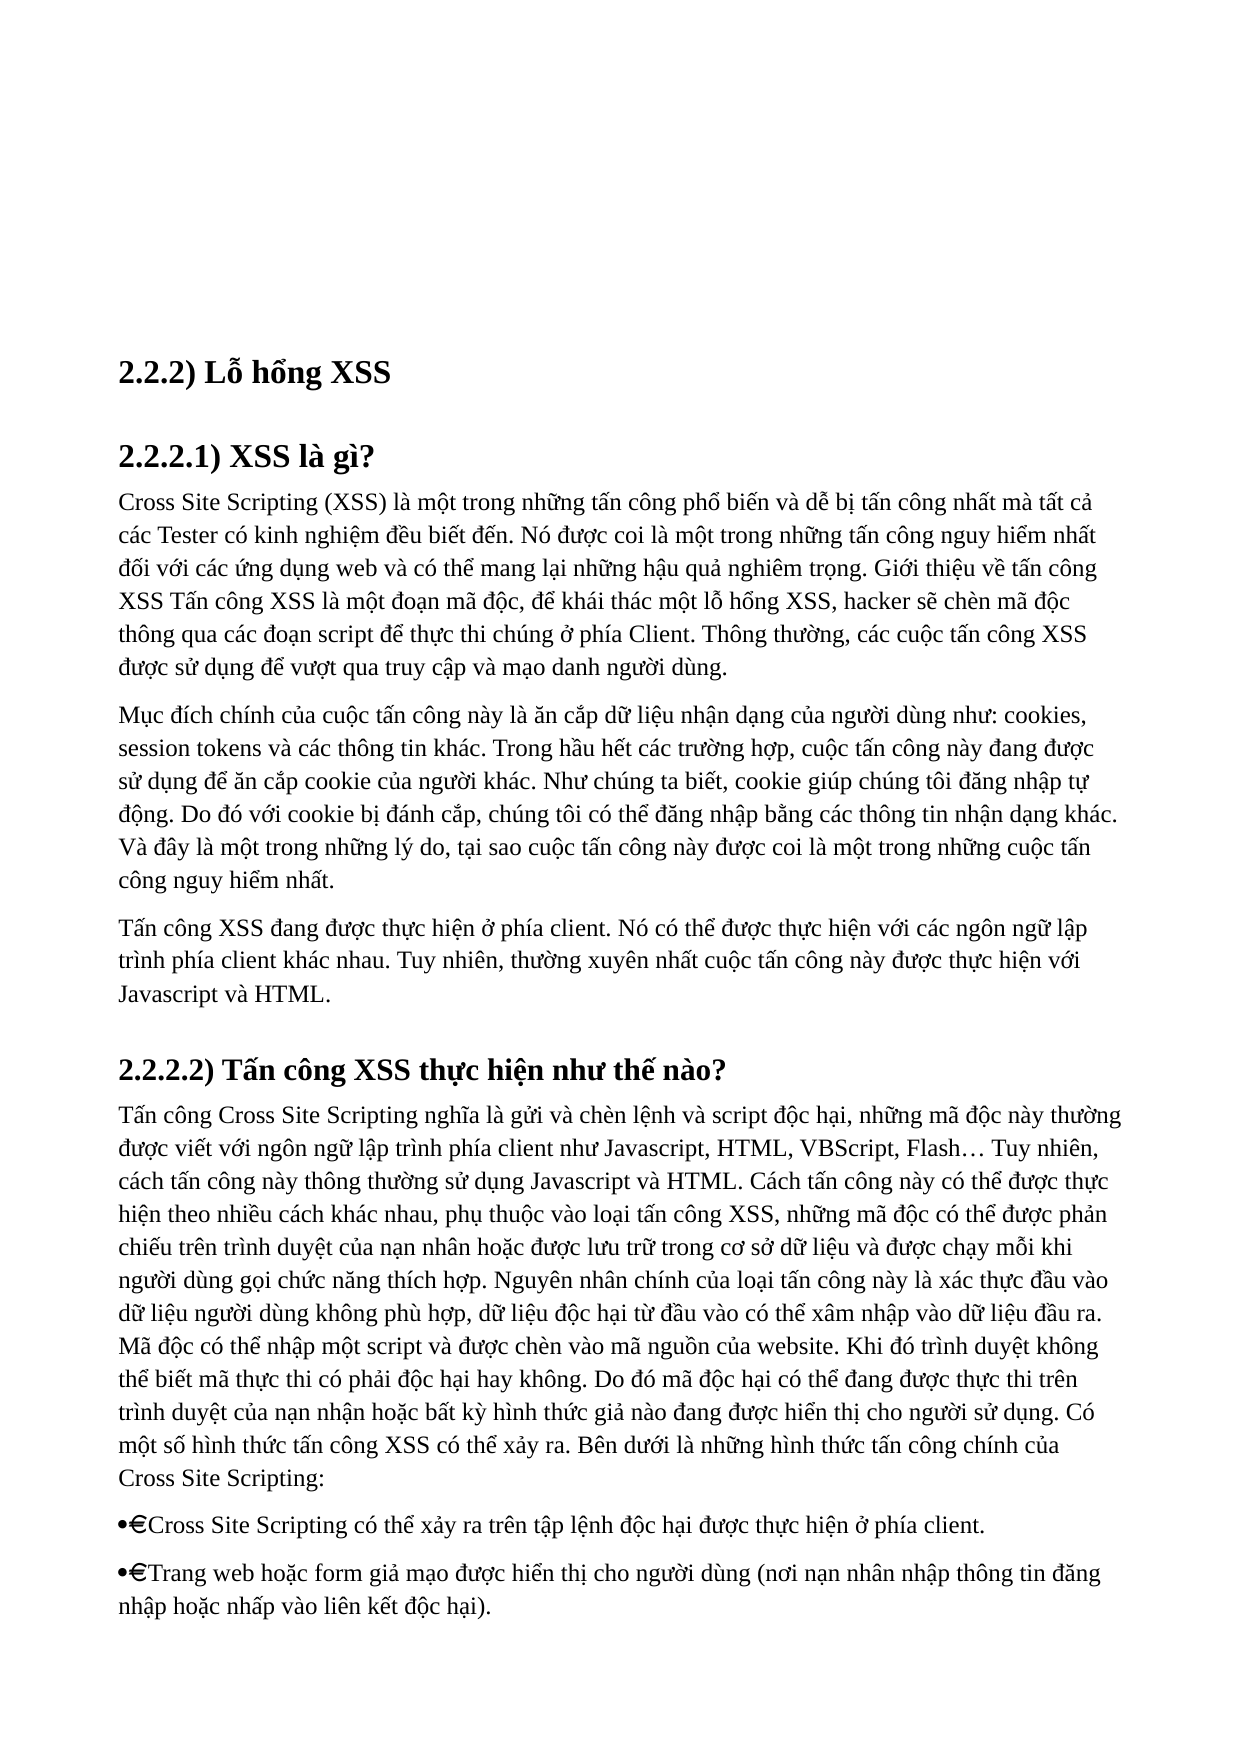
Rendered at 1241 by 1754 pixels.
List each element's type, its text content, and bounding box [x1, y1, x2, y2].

subtitle 2.2.2.1) XSS là gì? [118, 436, 1122, 475]
text · Trang web hoặc form giả mạo được hiển thị cho người dùng (nơi nạn nhân nhập thông tin đăng nhập hoặc nhấp vào liên kết độc hại). [118, 1558, 1122, 1620]
text Tấn công XSS đang được thực hiện ở phía client. Nó có thể được thực hiện với các ngôn ngữ lập trình phía client khác nhau. Tuy nhiên, thường xuyên nhất cuộc tấn công này được thực hiện với Javascript và HTML. [118, 913, 1122, 1007]
text Tấn công Cross Site Scripting nghĩa là gửi và chèn lệnh và script độc hại, những mã độc này thường được viết với ngôn ngữ lập trình phía client như Javascript, HTML, VBScript, Flash… Tuy nhiên, cách tấn công này thông thường sử dụng Javascript và HTML. Cách tấn công này có thể được thực hiện theo nhiều cách khác nhau, phụ thuộc vào loại tấn công XSS, những mã độc có thể được phản chiếu trên trình duyệt của nạn nhân hoặc được lưu trữ trong cơ sở dữ liệu và được chạy mỗi khi người dùng gọi chức năng thích hợp. Nguyên nhân chính của loại tấn công này là xác thực đầu vào dữ liệu người dùng không phù hợp, dữ liệu độc hại từ đầu vào có thể xâm nhập vào dữ liệu đầu ra. Mã độc có thể nhập một script và được chèn vào mã nguồn của website. Khi đó trình duyệt không thể biết mã thực thi có phải độc hại hay không. Do đó mã độc hại có thể đang được thực thi trên trình duyệt của nạn nhận hoặc bất kỳ hình thức giả nào đang được hiển thị cho người sử dụng. Có một số hình thức tấn công XSS có thể xảy ra. Bên dưới là những hình thức tấn công chính của Cross Site Scripting: [118, 1100, 1122, 1492]
text 2.2.2) Lỗ hổng XSS [118, 353, 1122, 391]
subtitle 2.2.2.2) Tấn công XSS thực hiện như thế nào? [118, 1051, 1122, 1087]
text Mục đích chính của cuộc tấn công này là ăn cắp dữ liệu nhận dạng của người dùng như: cookies, session tokens và các thông tin khác. Trong hầu hết các trường hợp, cuộc tấn công này đang được sử dụng để ăn cắp cookie của người khác. Như chúng ta biết, cookie giúp chúng tôi đăng nhập tự động. Do đó với cookie bị đánh cắp, chúng tôi có thể đăng nhập bằng các thông tin nhận dạng khác. Và đây là một trong những lý do, tại sao cuộc tấn công này được coi là một trong những cuộc tấn công nguy hiểm nhất. [118, 700, 1122, 894]
text Cross Site Scripting (XSS) là một trong những tấn công phổ biến và dễ bị tấn công nhất mà tất cả các Tester có kinh nghiệm đều biết đến. Nó được coi là một trong những tấn công nguy hiểm nhất đối với các ứng dụng web và có thể mang lại những hậu quả nghiêm trọng. Giới thiệu về tấn công XSS Tấn công XSS là một đoạn mã độc, để khái thác một lỗ hổng XSS, hacker sẽ chèn mã độc thông qua các đoạn script để thực thi chúng ở phía Client. Thông thường, các cuộc tấn công XSS được sử dụng để vượt qua truy cập và mạo danh người dùng. [118, 487, 1122, 681]
text · Cross Site Scripting có thể xảy ra trên tập lệnh độc hại được thực hiện ở phía client. [118, 1511, 1122, 1539]
